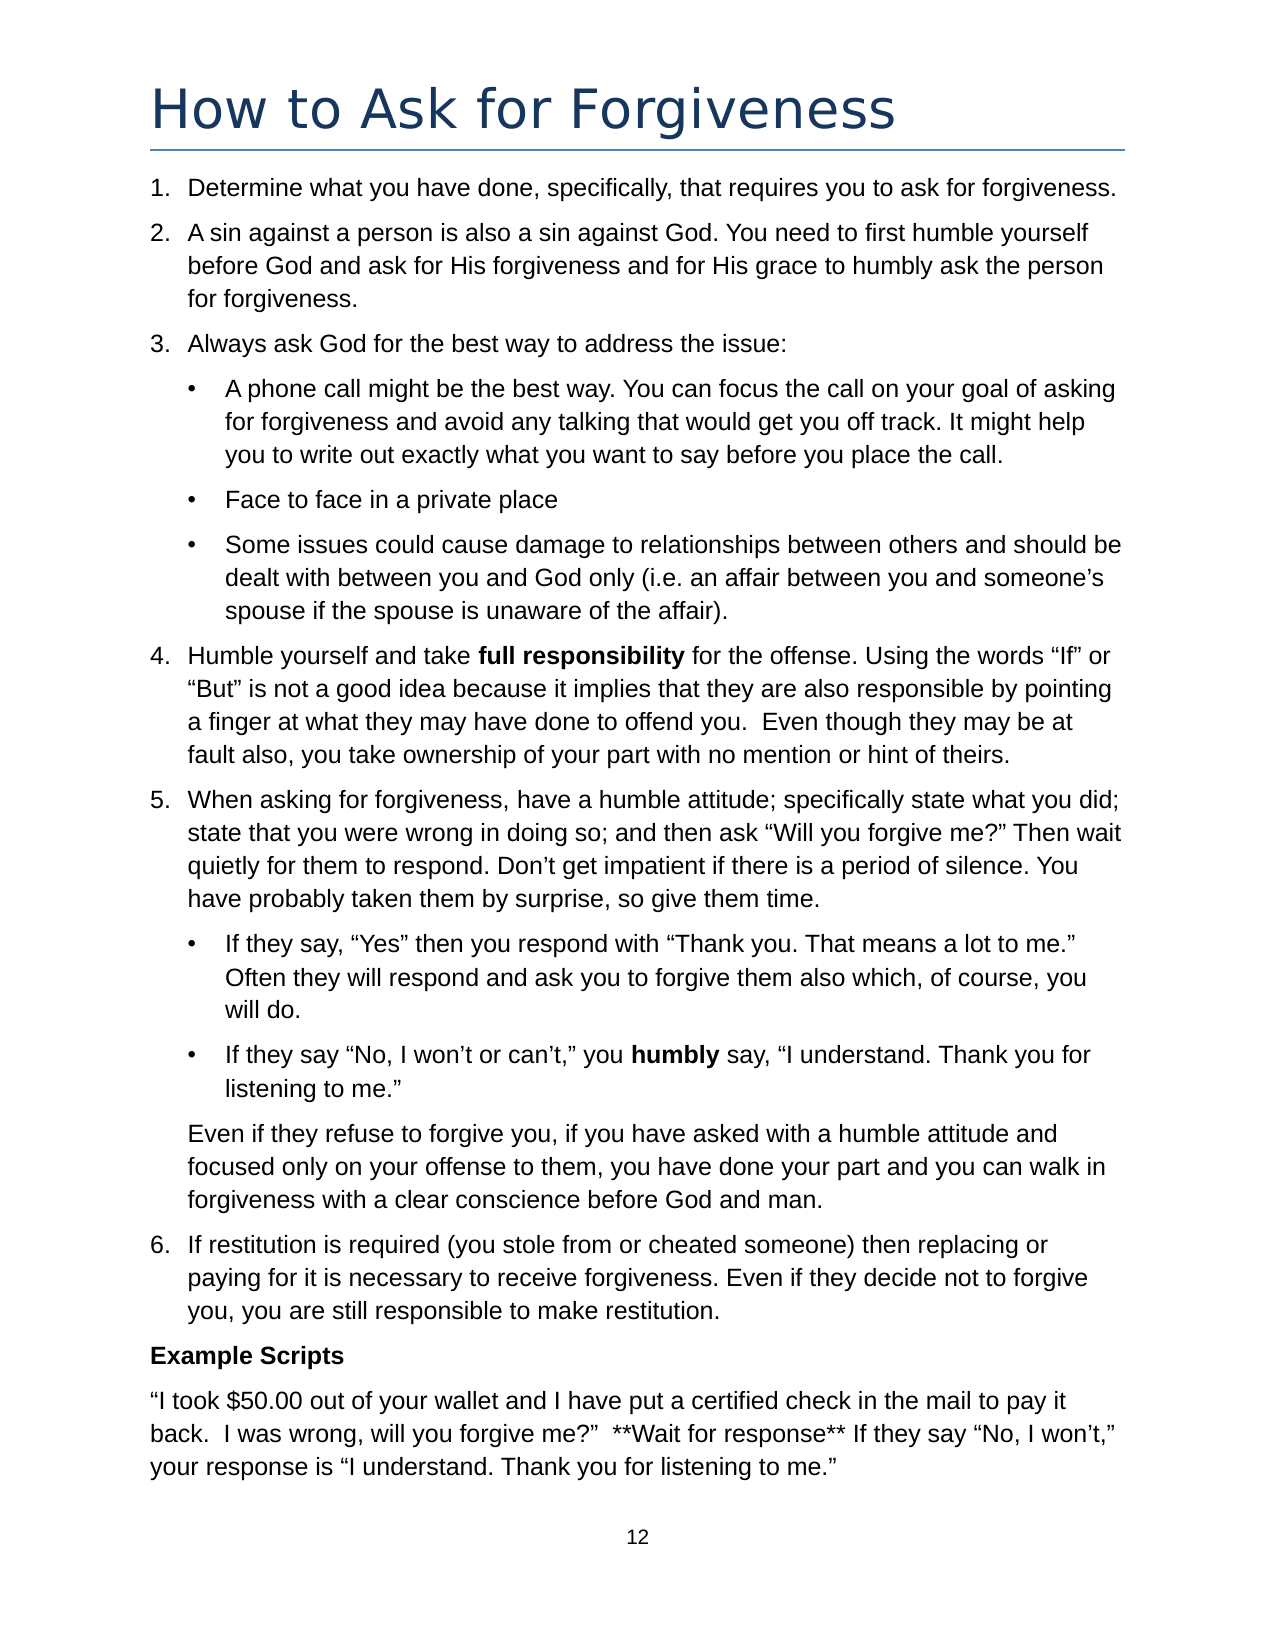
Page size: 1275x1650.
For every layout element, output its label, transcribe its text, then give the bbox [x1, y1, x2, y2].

list “I took $50.00 out of your wallet and I have put a certified check in the mail to pay it back. I was wrong, will you forgive me?” **Wait for response** If they say “No, I won’t,” your response is “I understand. Thank you for listening to me.” [150, 1386, 1125, 1481]
list Face to face in a private place [187, 485, 1125, 514]
list If they say “No, I won’t or can’t,” you humbly say, “I understand. Thank you for listening to me.” [187, 1041, 1125, 1102]
list Humble yourself and take full responsibility for the offense. Using the words “If” or “But” is not a good idea because it implies that they are also responsible by pointing a finger at what they may have done to offend you. Even though they may be at fault also, you take ownership of your part with no mention or hint of theirs. [150, 641, 1125, 769]
list Always ask God for the best way to address the issue: [150, 329, 1125, 358]
list Even if they refuse to forgive you, if you have asked with a humble attitude and focused only on your offense to them, you have done your part and you can walk in forgiveness with a clear conscience before God and man. [150, 1119, 1125, 1213]
list Example Scripts [150, 1341, 1125, 1369]
list Determine what you have done, specifically, that requires you to ask for forgiveness. [150, 173, 1125, 202]
list Some issues could cause damage to relationships between others and should be dealt with between you and God only (i.e. an affair between you and someone’s spouse if the spouse is unaware of the affair). [187, 530, 1125, 625]
list A phone call might be the best way. You can focus the call on your goal of asking for forgiveness and avoid any talking that would get you off track. It might help you to write out exactly what you want to say before you place the call. [187, 374, 1125, 469]
list If restitution is required (you stole from or cheated someone) then replacing or paying for it is necessary to receive forgiveness. Even if they decide not to forgive you, you are still responsible to make restitution. [150, 1230, 1125, 1324]
list If they say, “Yes” then you respond with “Thank you. That means a lot to me.” Often they will respond and ask you to forgive them also which, of course, you will do. [187, 929, 1125, 1024]
list When asking for forgiveness, have a humble attitude; specifically state what you did; state that you were wrong in doing so; and then ask “Will you forgive me?” Then wait quietly for them to respond. Don’t get impatient if there is a period of silence. You have probably taken them by surprise, so give them time. [150, 785, 1125, 913]
list A sin against a person is also a sin against God. You need to first humble yourself before God and ask for His forgiveness and for His grace to humbly ask the person for forgiveness. [150, 218, 1125, 313]
title How to Ask for Forgiveness [150, 78, 1125, 149]
